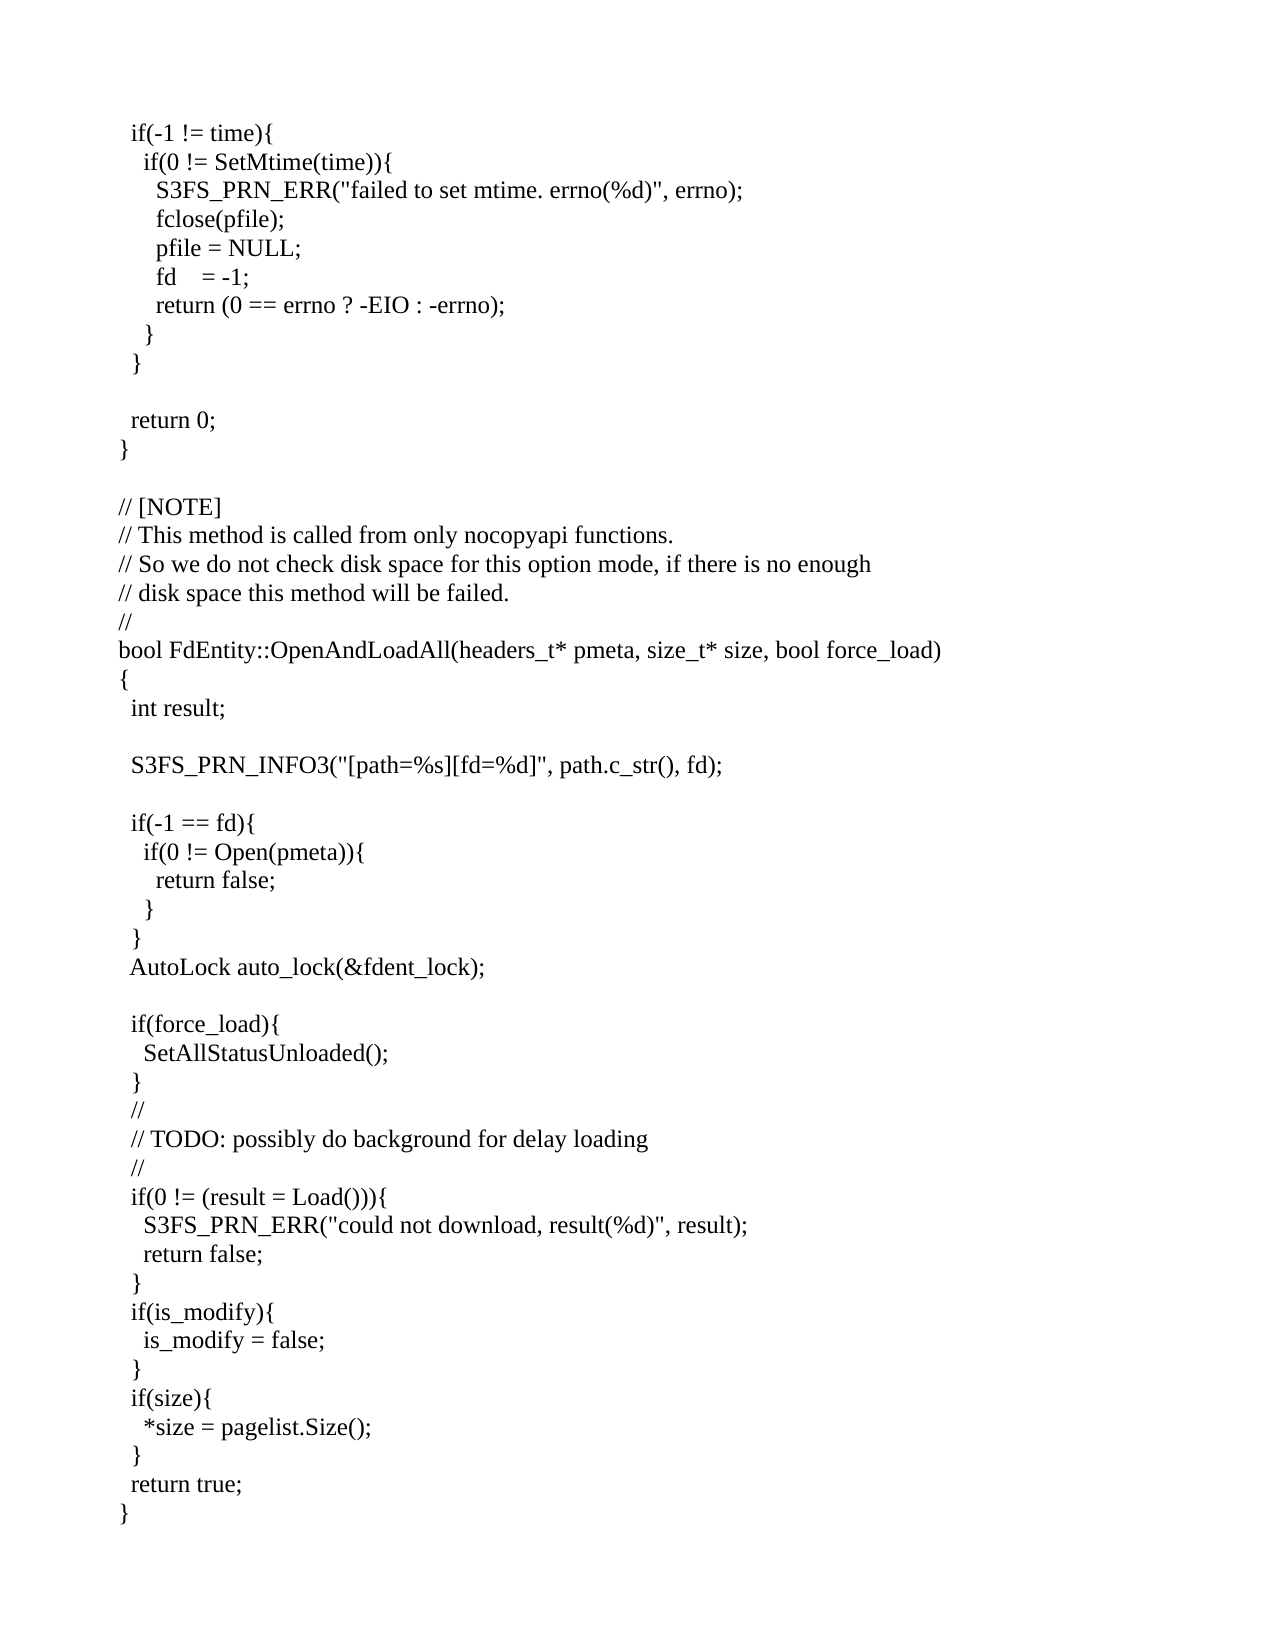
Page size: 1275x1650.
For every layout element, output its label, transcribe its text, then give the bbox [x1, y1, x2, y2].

text int result; [118, 693, 1157, 722]
text } [118, 923, 1157, 952]
text if(size){ [118, 1383, 1157, 1412]
text if(0 != SetMtime(time)){ [118, 147, 1157, 176]
text } [118, 1441, 1157, 1469]
text // [118, 607, 1157, 636]
text return true; [118, 1469, 1157, 1498]
text return false; [118, 1239, 1157, 1268]
text if(0 != Open(pmeta)){ [118, 837, 1157, 866]
text return (0 == errno ? -EIO : -errno); [118, 291, 1157, 319]
text if(is_modify){ [118, 1297, 1157, 1326]
text // [118, 1153, 1157, 1182]
text if(0 != (result = Load())){ [118, 1182, 1157, 1211]
text // disk space this method will be failed. [118, 578, 1157, 607]
text if(force_load){ [118, 1009, 1157, 1038]
text } [118, 348, 1157, 377]
text } [118, 894, 1157, 923]
text fd = -1; [118, 262, 1157, 291]
text } [118, 1498, 1157, 1527]
text bool FdEntity::OpenAndLoadAll(headers_t* pmeta, size_t* size, bool force_load) [118, 636, 1157, 664]
text fclose(pfile); [118, 204, 1157, 233]
text return false; [118, 866, 1157, 894]
text SetAllStatusUnloaded(); [118, 1038, 1157, 1067]
text *size = pagelist.Size(); [118, 1412, 1157, 1441]
text // [NOTE] [118, 492, 1157, 521]
text S3FS_PRN_ERR("could not download, result(%d)", result); [118, 1211, 1157, 1239]
text if(-1 != time){ [118, 118, 1157, 147]
text AutoLock auto_lock(&fdent_lock); [118, 952, 1157, 981]
text return 0; [118, 406, 1157, 434]
text // TODO: possibly do background for delay loading [118, 1124, 1157, 1153]
text // This method is called from only nocopyapi functions. [118, 521, 1157, 549]
text // [118, 1096, 1157, 1124]
text } [118, 319, 1157, 348]
text } [118, 1354, 1157, 1383]
text if(-1 == fd){ [118, 808, 1157, 837]
text } [118, 434, 1157, 463]
text pfile = NULL; [118, 233, 1157, 262]
text } [118, 1067, 1157, 1096]
text S3FS_PRN_ERR("failed to set mtime. errno(%d)", errno); [118, 176, 1157, 204]
text { [118, 664, 1157, 693]
text S3FS_PRN_INFO3("[path=%s][fd=%d]", path.c_str(), fd); [118, 751, 1157, 779]
text is_modify = false; [118, 1326, 1157, 1354]
text // So we do not check disk space for this option mode, if there is no enough [118, 549, 1157, 578]
text } [118, 1268, 1157, 1297]
